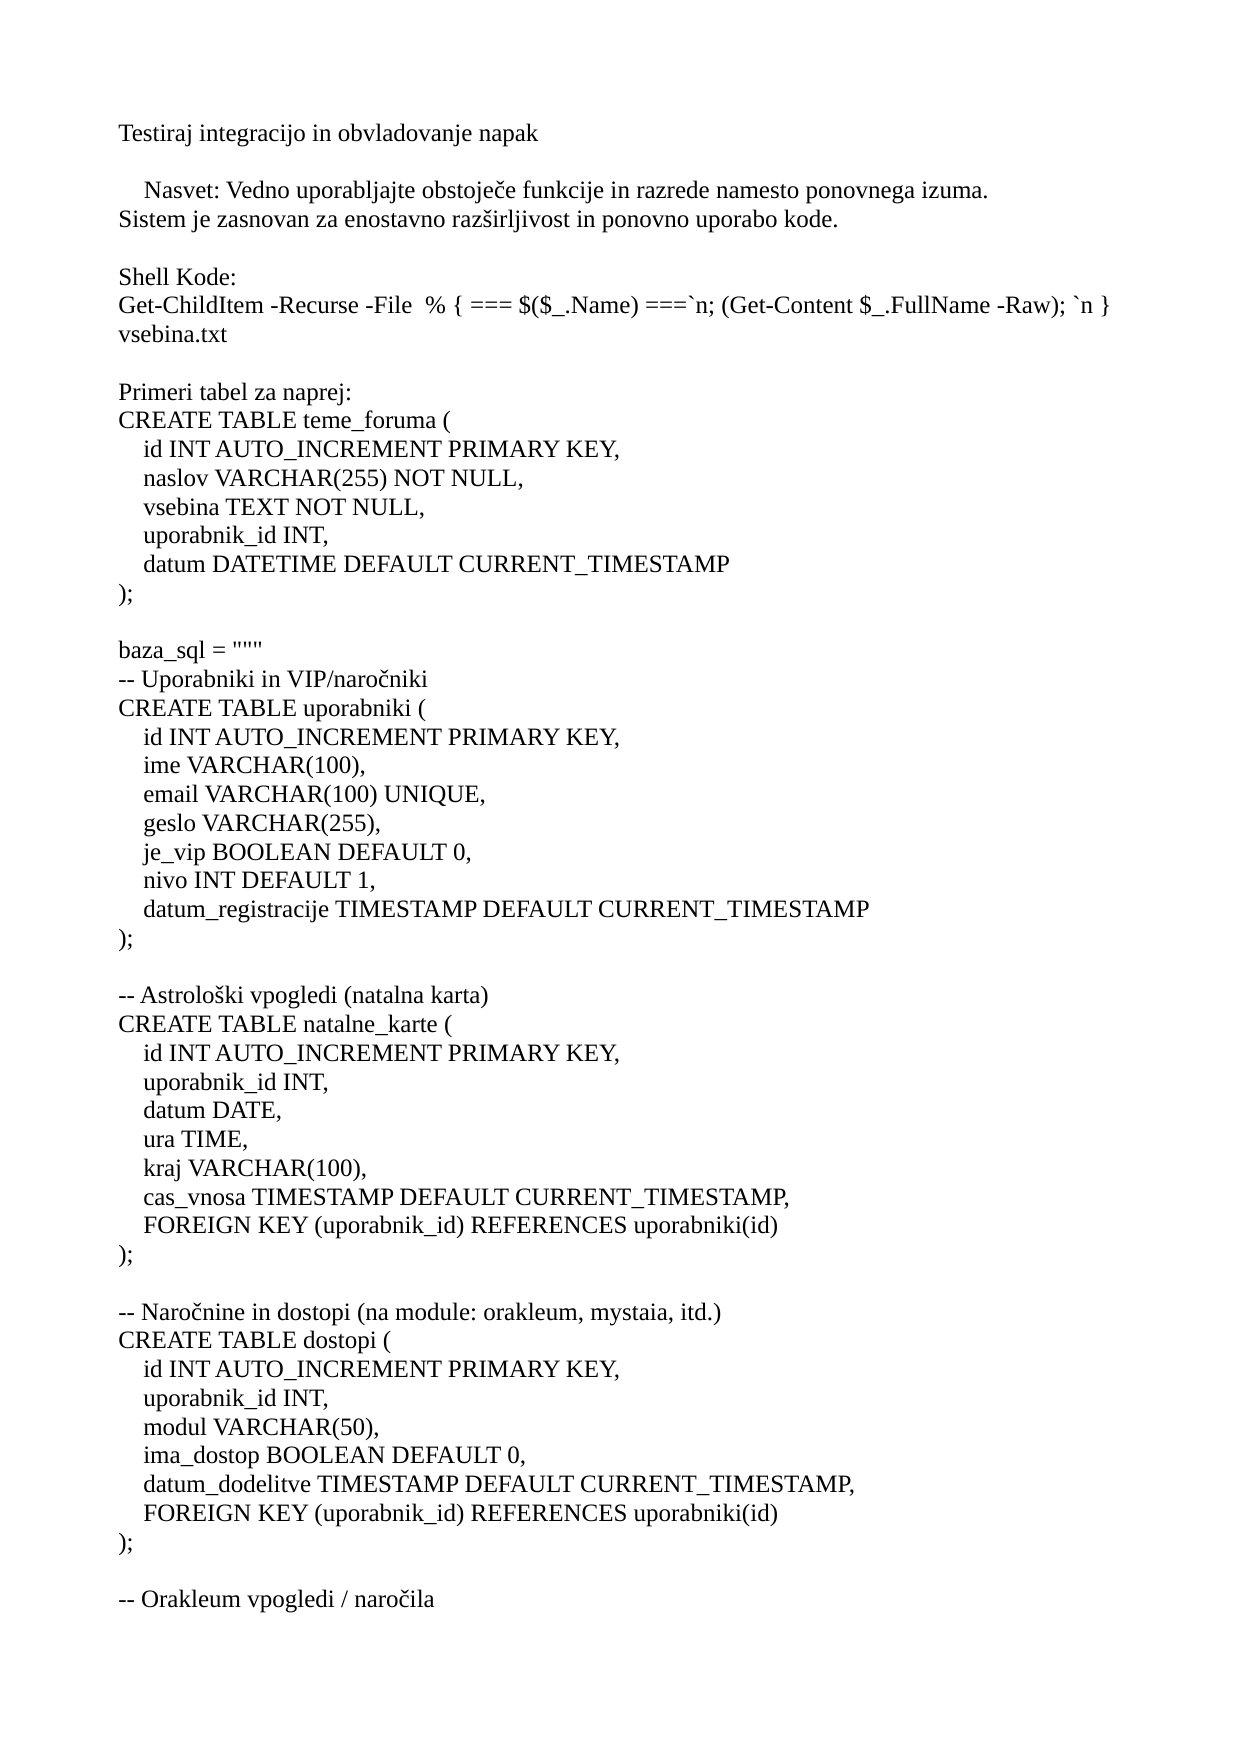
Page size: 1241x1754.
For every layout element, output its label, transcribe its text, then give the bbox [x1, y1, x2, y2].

text ima_dostop BOOLEAN DEFAULT 0, [118, 1441, 1122, 1469]
text -- Astrološki vpogledi (natalna karta) [118, 981, 1122, 1009]
text uporabnik_id INT, [118, 521, 1122, 549]
text kraj VARCHAR(100), [118, 1153, 1122, 1182]
text naslov VARCHAR(255) NOT NULL, [118, 463, 1122, 492]
text -- Uporabniki in VIP/naročniki [118, 664, 1122, 693]
text geslo VARCHAR(255), [118, 808, 1122, 837]
text FOREIGN KEY (uporabnik_id) REFERENCES uporabniki(id) [118, 1498, 1122, 1527]
text id INT AUTO_INCREMENT PRIMARY KEY, [118, 1038, 1122, 1067]
text datum DATETIME DEFAULT CURRENT_TIMESTAMP [118, 549, 1122, 578]
text je_vip BOOLEAN DEFAULT 0, [118, 837, 1122, 866]
text -- Naročnine in dostopi (na module: orakleum, mystaia, itd.) [118, 1297, 1122, 1326]
text ); [118, 1527, 1122, 1556]
text Primeri tabel za naprej: [118, 377, 1122, 406]
text id INT AUTO_INCREMENT PRIMARY KEY, [118, 434, 1122, 463]
text CREATE TABLE teme_foruma ( [118, 406, 1122, 434]
text 💡 Nasvet: Vedno uporabljajte obstoječe funkcije in razrede namesto ponovnega izuma. [118, 176, 1122, 204]
text CREATE TABLE dostopi ( [118, 1326, 1122, 1354]
text ); [118, 1239, 1122, 1268]
text datum DATE, [118, 1096, 1122, 1124]
text ); [118, 923, 1122, 952]
text Sistem je zasnovan za enostavno razširljivost in ponovno uporabo kode. [118, 204, 1122, 233]
text cas_vnosa TIMESTAMP DEFAULT CURRENT_TIMESTAMP, [118, 1182, 1122, 1211]
text nivo INT DEFAULT 1, [118, 866, 1122, 894]
text CREATE TABLE natalne_karte ( [118, 1009, 1122, 1038]
text datum_registracije TIMESTAMP DEFAULT CURRENT_TIMESTAMP [118, 894, 1122, 923]
text id INT AUTO_INCREMENT PRIMARY KEY, [118, 722, 1122, 751]
text uporabnik_id INT, [118, 1383, 1122, 1412]
text CREATE TABLE uporabniki ( [118, 693, 1122, 722]
text Testiraj integracijo in obvladovanje napak [118, 118, 1122, 147]
text FOREIGN KEY (uporabnik_id) REFERENCES uporabniki(id) [118, 1211, 1122, 1239]
text modul VARCHAR(50), [118, 1412, 1122, 1441]
text baza_sql = """ [118, 636, 1122, 664]
text email VARCHAR(100) UNIQUE, [118, 779, 1122, 808]
text uporabnik_id INT, [118, 1067, 1122, 1096]
text ); [118, 578, 1122, 607]
text datum_dodelitve TIMESTAMP DEFAULT CURRENT_TIMESTAMP, [118, 1469, 1122, 1498]
text ime VARCHAR(100), [118, 751, 1122, 779]
text Shell Kode: Get-ChildItem -Recurse -File % { === $($_.Name) ===`n; (Get-Content $_.FullName -Raw); `n } vsebina.txt [118, 262, 1122, 348]
text ura TIME, [118, 1124, 1122, 1153]
text vsebina TEXT NOT NULL, [118, 492, 1122, 521]
text id INT AUTO_INCREMENT PRIMARY KEY, [118, 1354, 1122, 1383]
text -- Orakleum vpogledi / naročila [118, 1584, 1122, 1613]
